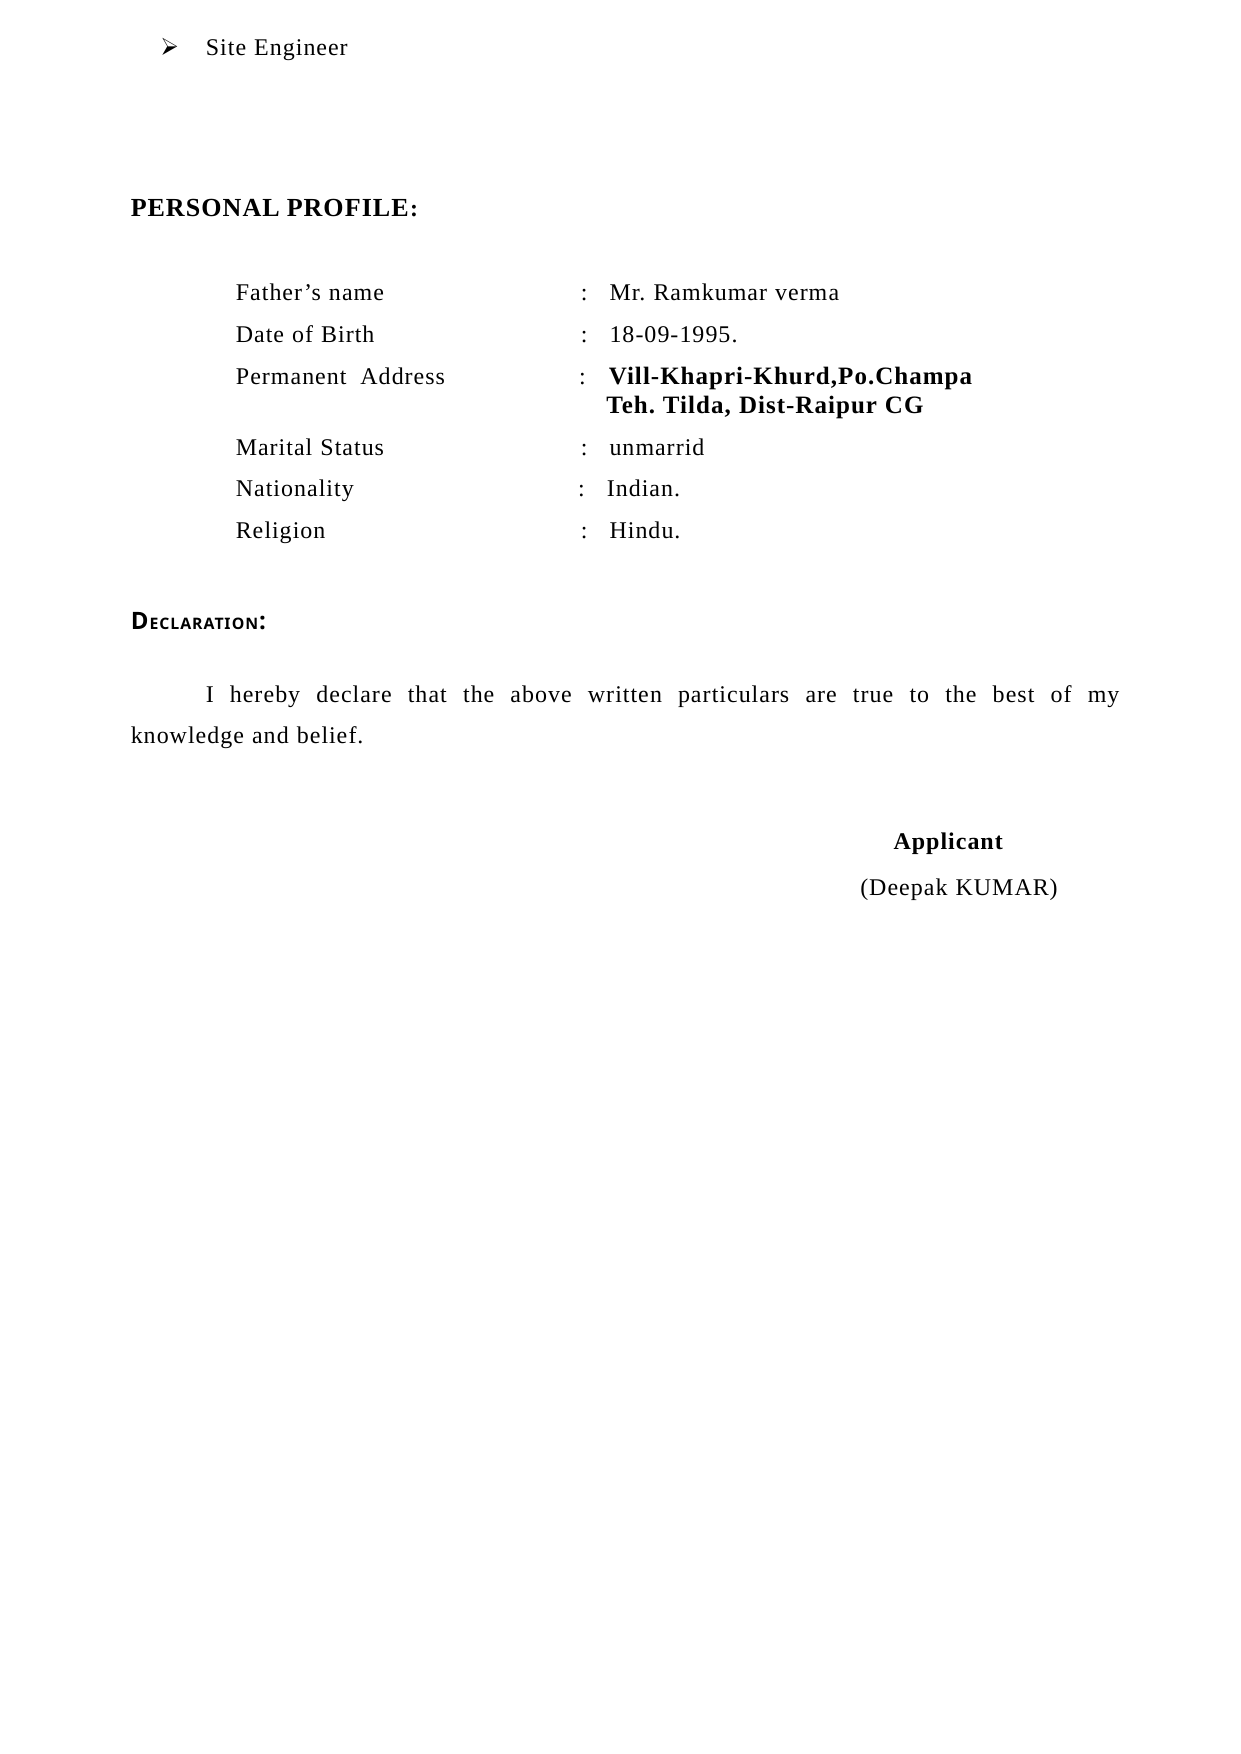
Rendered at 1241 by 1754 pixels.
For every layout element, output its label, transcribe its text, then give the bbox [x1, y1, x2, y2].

list Site Engineer [160, 37, 1122, 60]
text Date of Birth : 18-09-1995. [206, 320, 1122, 347]
text Religion : Hindu. [206, 516, 1122, 543]
text Declaration: [131, 611, 1122, 634]
text Father’s name : Mr. Ramkumar verma [206, 278, 1122, 306]
text Nationality : Indian. [206, 474, 1122, 502]
text (Deepak KUMAR) [131, 877, 1122, 900]
text Teh. Tilda, Dist-Raipur CG [206, 390, 1122, 418]
text PERSONAL PROFILE: [131, 192, 1122, 222]
text Permanent Address : Vill-Khapri-Khurd,Po.Champa [131, 361, 1122, 390]
text I hereby declare that the above written particulars are true to the best of my knowledge and belief. [131, 679, 1122, 748]
subtitle Applicant [131, 831, 1122, 854]
text Marital Status : unmarrid [206, 433, 1122, 461]
